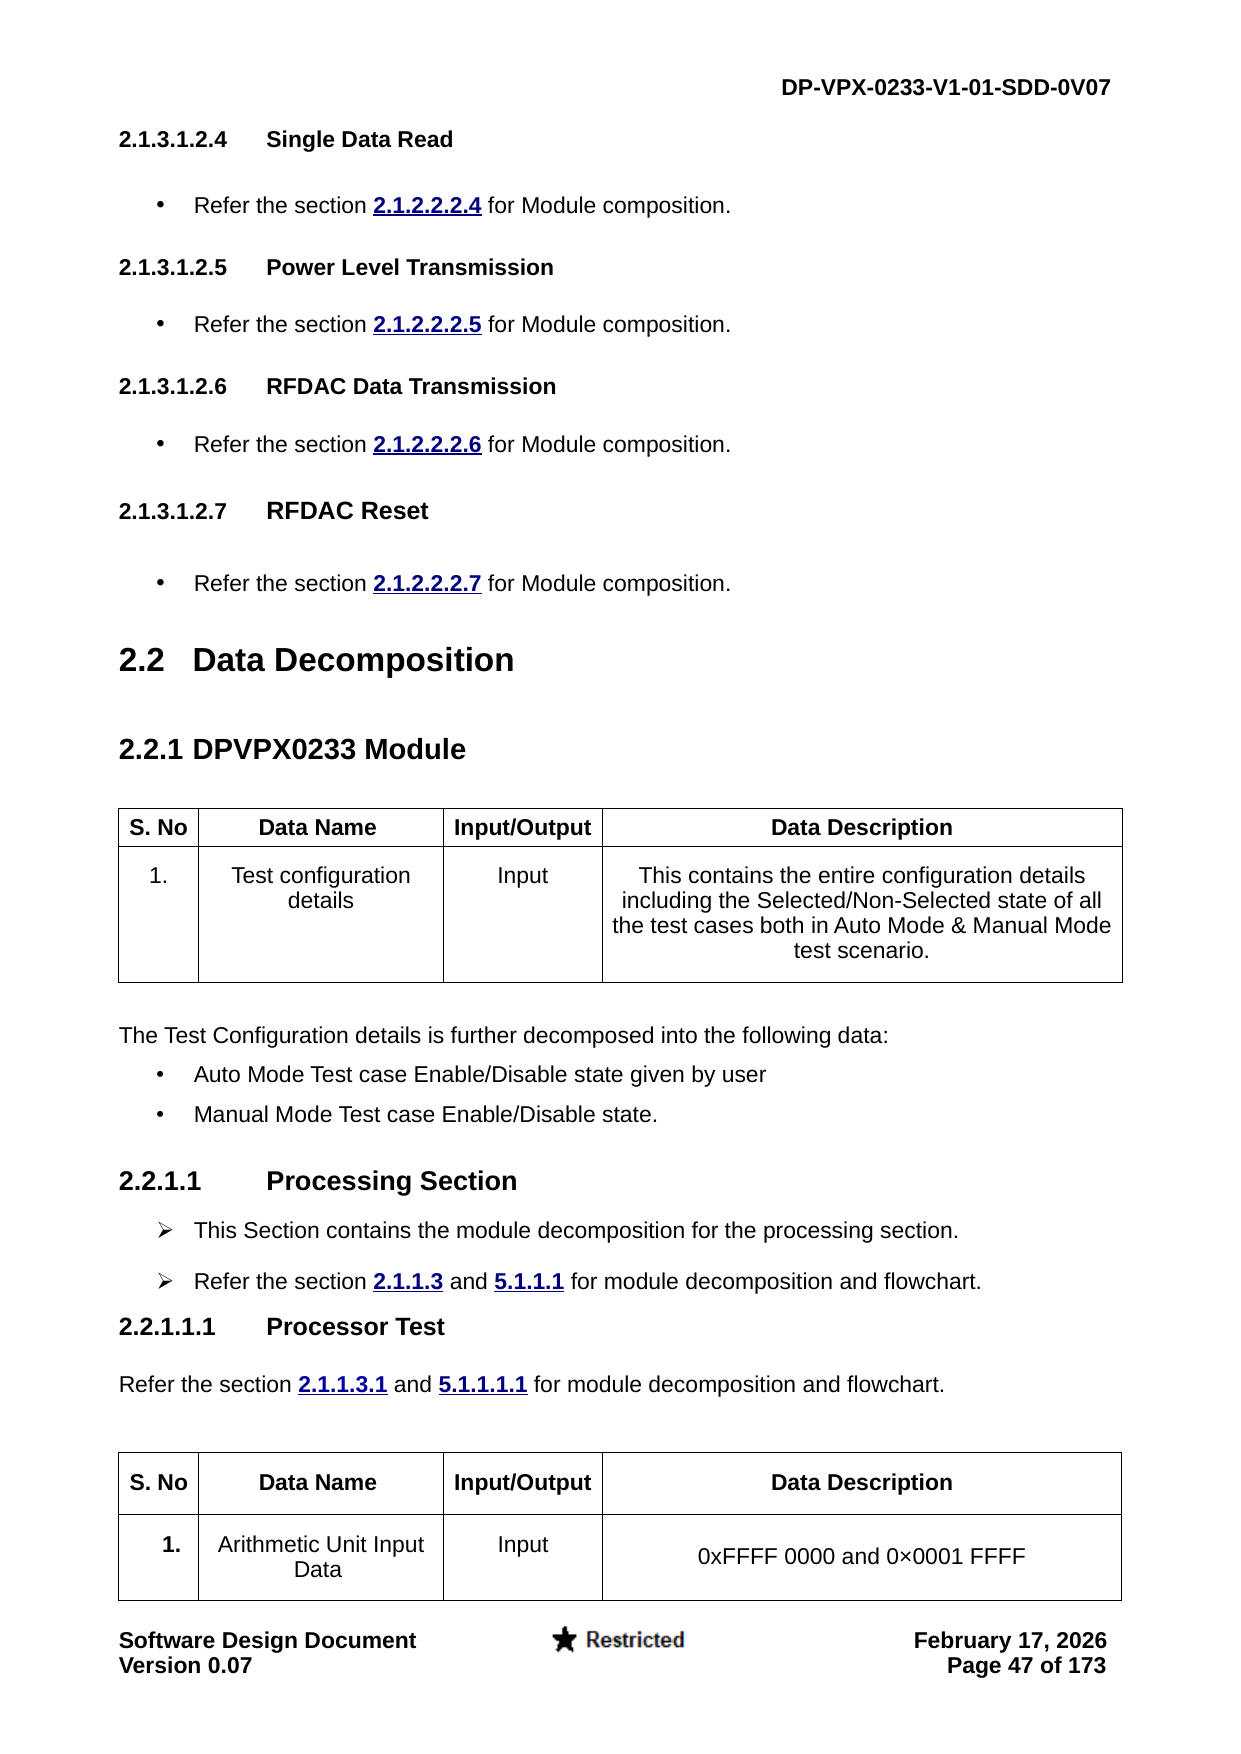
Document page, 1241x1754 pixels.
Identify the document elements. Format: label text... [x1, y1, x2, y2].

list Refer the section 2.1.1.3 and 5.1.1.1 for module decomposition and flowchart. [156, 1268, 1122, 1295]
table_cell Input [444, 847, 602, 982]
table_cell 0xFFFF 0000 and 0×0001 FFFF [603, 1515, 1121, 1600]
table_cell Input [444, 1515, 602, 1600]
table_cell Test configuration details [199, 847, 443, 982]
list Refer the section 2.1.2.2.2.5 for Module composition. [156, 311, 1122, 338]
list Auto Mode Test case Enable/Disable state given by user [156, 1061, 1122, 1088]
subtitle Processing Section [118, 1165, 1122, 1196]
table_header Input/Output [444, 1453, 602, 1514]
subtitle Data Decomposition [118, 640, 1122, 678]
list This Section contains the module decomposition for the processing section. [156, 1218, 1122, 1243]
subtitle DPVPX0233 Module [118, 732, 1122, 766]
text Refer the section 2.1.1.3.1 and 5.1.1.1.1 for module decomposition and flowchart. [118, 1371, 1122, 1397]
subtitle Single Data Read [118, 129, 1122, 152]
list Manual Mode Test case Enable/Disable state. [156, 1101, 1122, 1127]
table_header Data Name [199, 1453, 443, 1514]
subtitle RFDAC Data Transmission [118, 376, 1122, 399]
table_header Input/Output [444, 809, 602, 846]
subtitle Processor Test [118, 1317, 1122, 1340]
table_cell [119, 1515, 198, 1600]
subtitle RFDAC Reset [118, 496, 1122, 525]
list Refer the section 2.1.2.2.2.4 for Module composition. [156, 192, 1122, 218]
table_cell Arithmetic Unit Input Data [199, 1515, 443, 1600]
table_cell 1. [119, 847, 198, 982]
table_cell This contains the entire configuration details including the Selected/Non-Selected state of all the test cases both in Auto Mode & Manual Mode test scenario. [603, 847, 1122, 982]
picture [542, 1617, 698, 1662]
list Refer the section 2.1.2.2.2.6 for Module composition. [156, 431, 1122, 457]
subtitle Power Level Transmission [118, 257, 1122, 280]
table_header S. No [119, 809, 198, 846]
text The Test Configuration details is further decomposed into the following data: [118, 1022, 1122, 1048]
table_header Data Name [199, 809, 443, 846]
table_header Data Description [603, 809, 1122, 846]
list Refer the section 2.1.2.2.2.7 for Module composition. [156, 570, 1122, 597]
table_header Data Description [603, 1453, 1121, 1514]
table_header S. No [119, 1453, 198, 1514]
